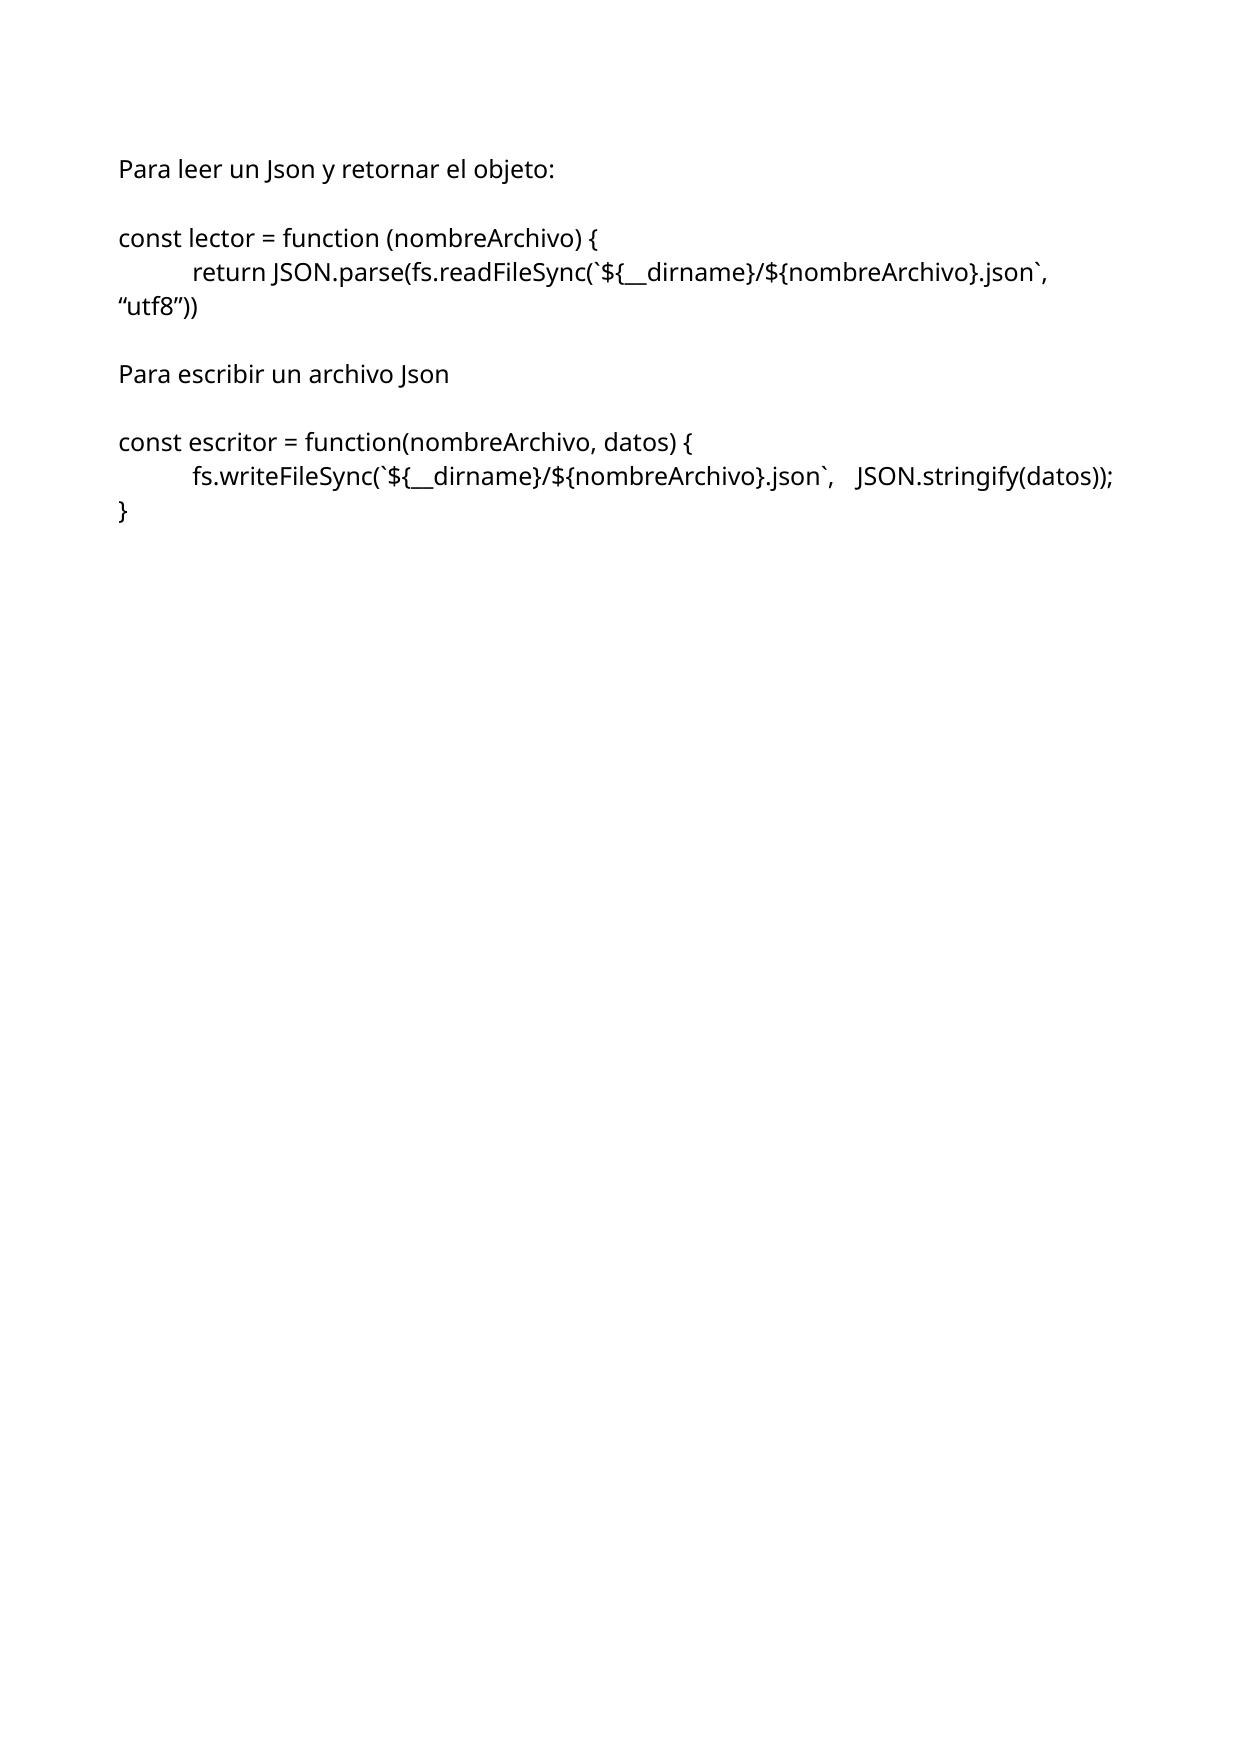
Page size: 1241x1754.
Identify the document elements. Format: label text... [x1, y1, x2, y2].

text fs.writeFileSync(`${__dirname}/${nombreArchivo}.json`, JSON.stringify(datos)); [118, 459, 1122, 493]
text Para leer un Json y retornar el objeto: [118, 152, 1122, 186]
text } [118, 493, 1122, 527]
text const escritor = function(nombreArchivo, datos) { [118, 425, 1122, 459]
text return JSON.parse(fs.readFileSync(`${__dirname}/${nombreArchivo}.json`, “utf8”)) [118, 254, 1122, 322]
text const lector = function (nombreArchivo) { [118, 220, 1122, 254]
text Para escribir un archivo Json [118, 357, 1122, 391]
